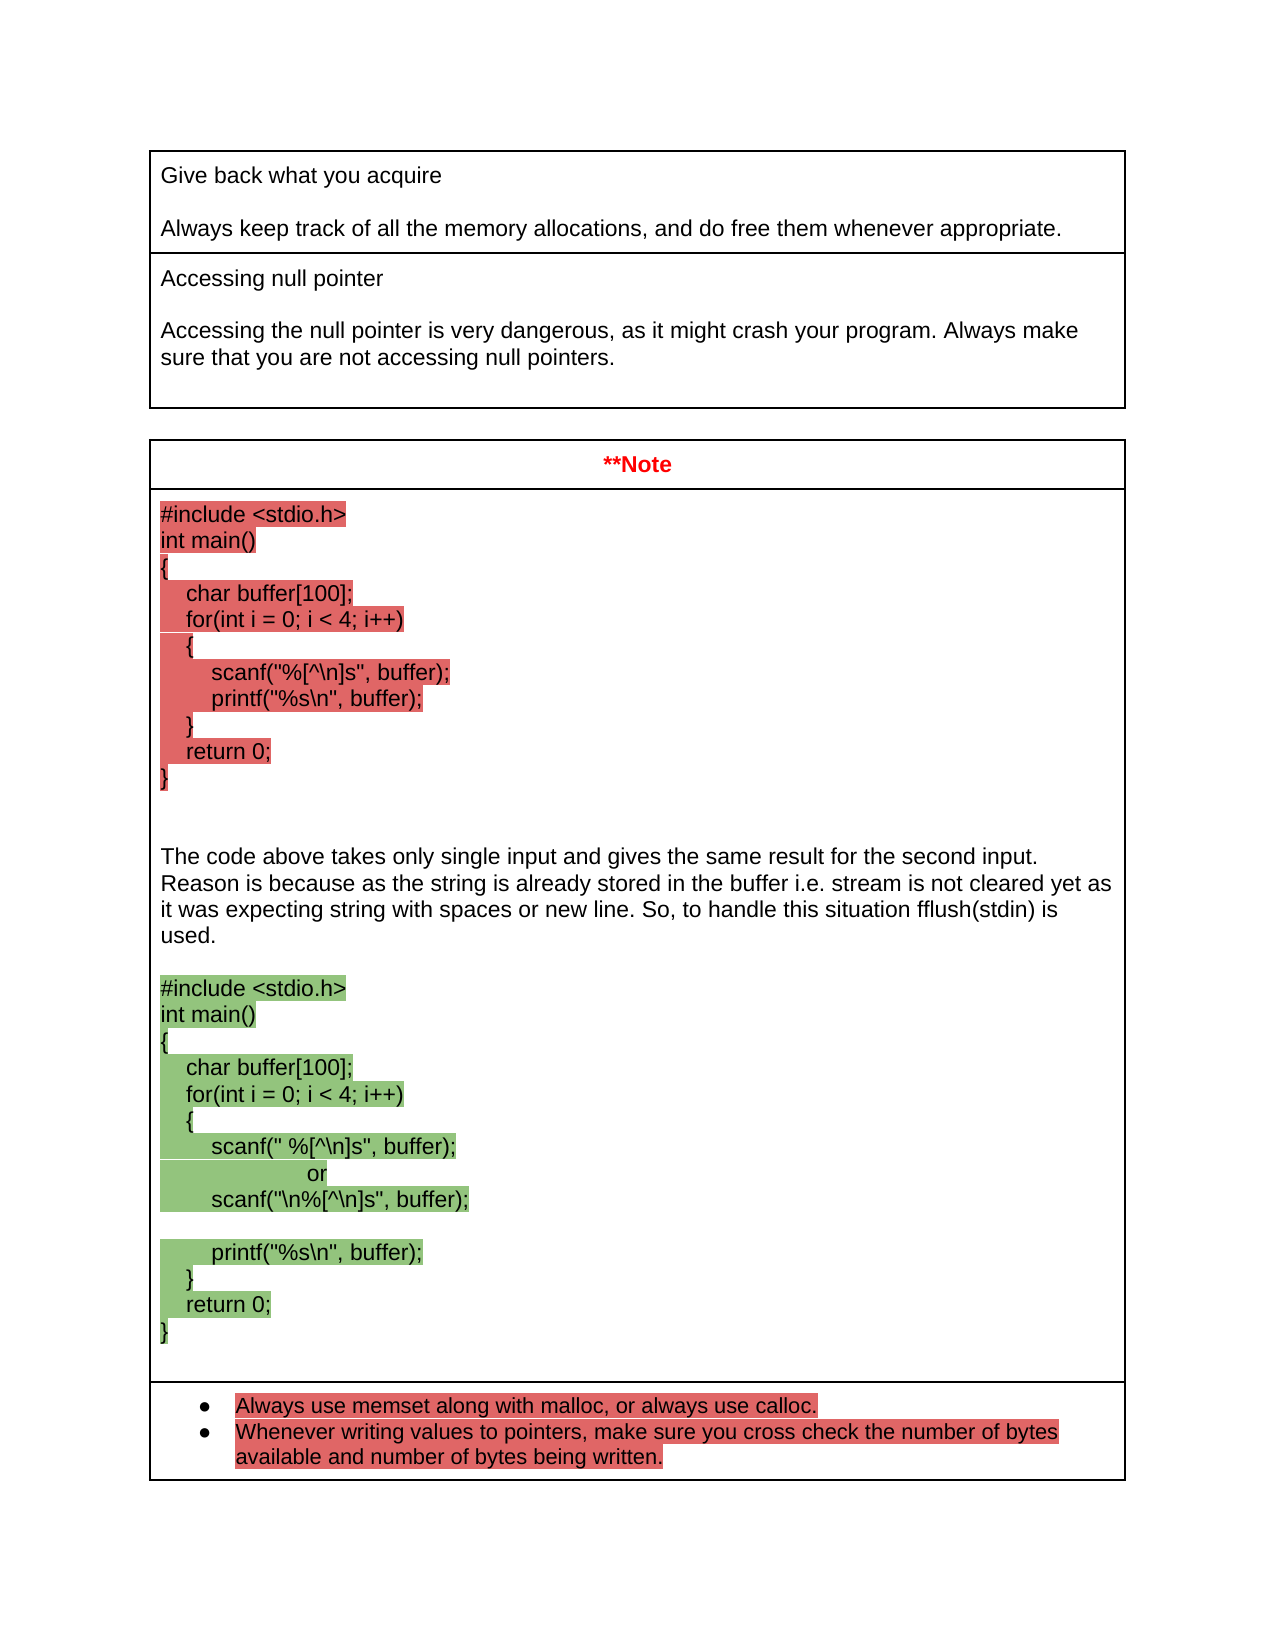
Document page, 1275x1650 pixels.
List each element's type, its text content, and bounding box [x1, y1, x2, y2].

table_cell Always use memset along with malloc, or always use calloc. Whenever writing values to pointers, make sure you cross check the number of bytes available and number of bytes being written. Before assigning the pointers, make sure no memory locations will become orphaned. Whenever freeing the structured element (which in turn contains the pointer to dynamically allocated memory location), first traverse to the child memory location and start freeing from there, traversing back to the parent node. Always properly handle return values of functions returning references of dynamically allocated memory. Have a corresponding free to every malloc. Make sure you are not accessing null pointer. [151, 1383, 1124, 1479]
table_cell Accessing null pointer Accessing the null pointer is very dangerous, as it might crash your program. Always make sure that you are not accessing null pointers. [151, 254, 1124, 407]
table_header **Note [151, 441, 1124, 488]
table_cell #include <stdio.h> int main() { char buffer[100]; for(int i = 0; i < 4; i++) { scanf("%[^\n]s", buffer); printf("%s\n", buffer); } return 0; } The code above takes only single input and gives the same result for the second input. Reason is because as the string is already stored in the buffer i.e. stream is not cleared yet as it was expecting string with spaces or new line. So, to handle this situation fflush(stdin) is used. #include <stdio.h> int main() { char buffer[100]; for(int i = 0; i < 4; i++) { scanf(" %[^\n]s", buffer); or scanf("\n%[^\n]s", buffer); printf("%s\n", buffer); } return 0; } [151, 490, 1124, 1381]
table_cell Give back what you acquire Always keep track of all the memory allocations, and do free them whenever appropriate. [151, 152, 1124, 252]
